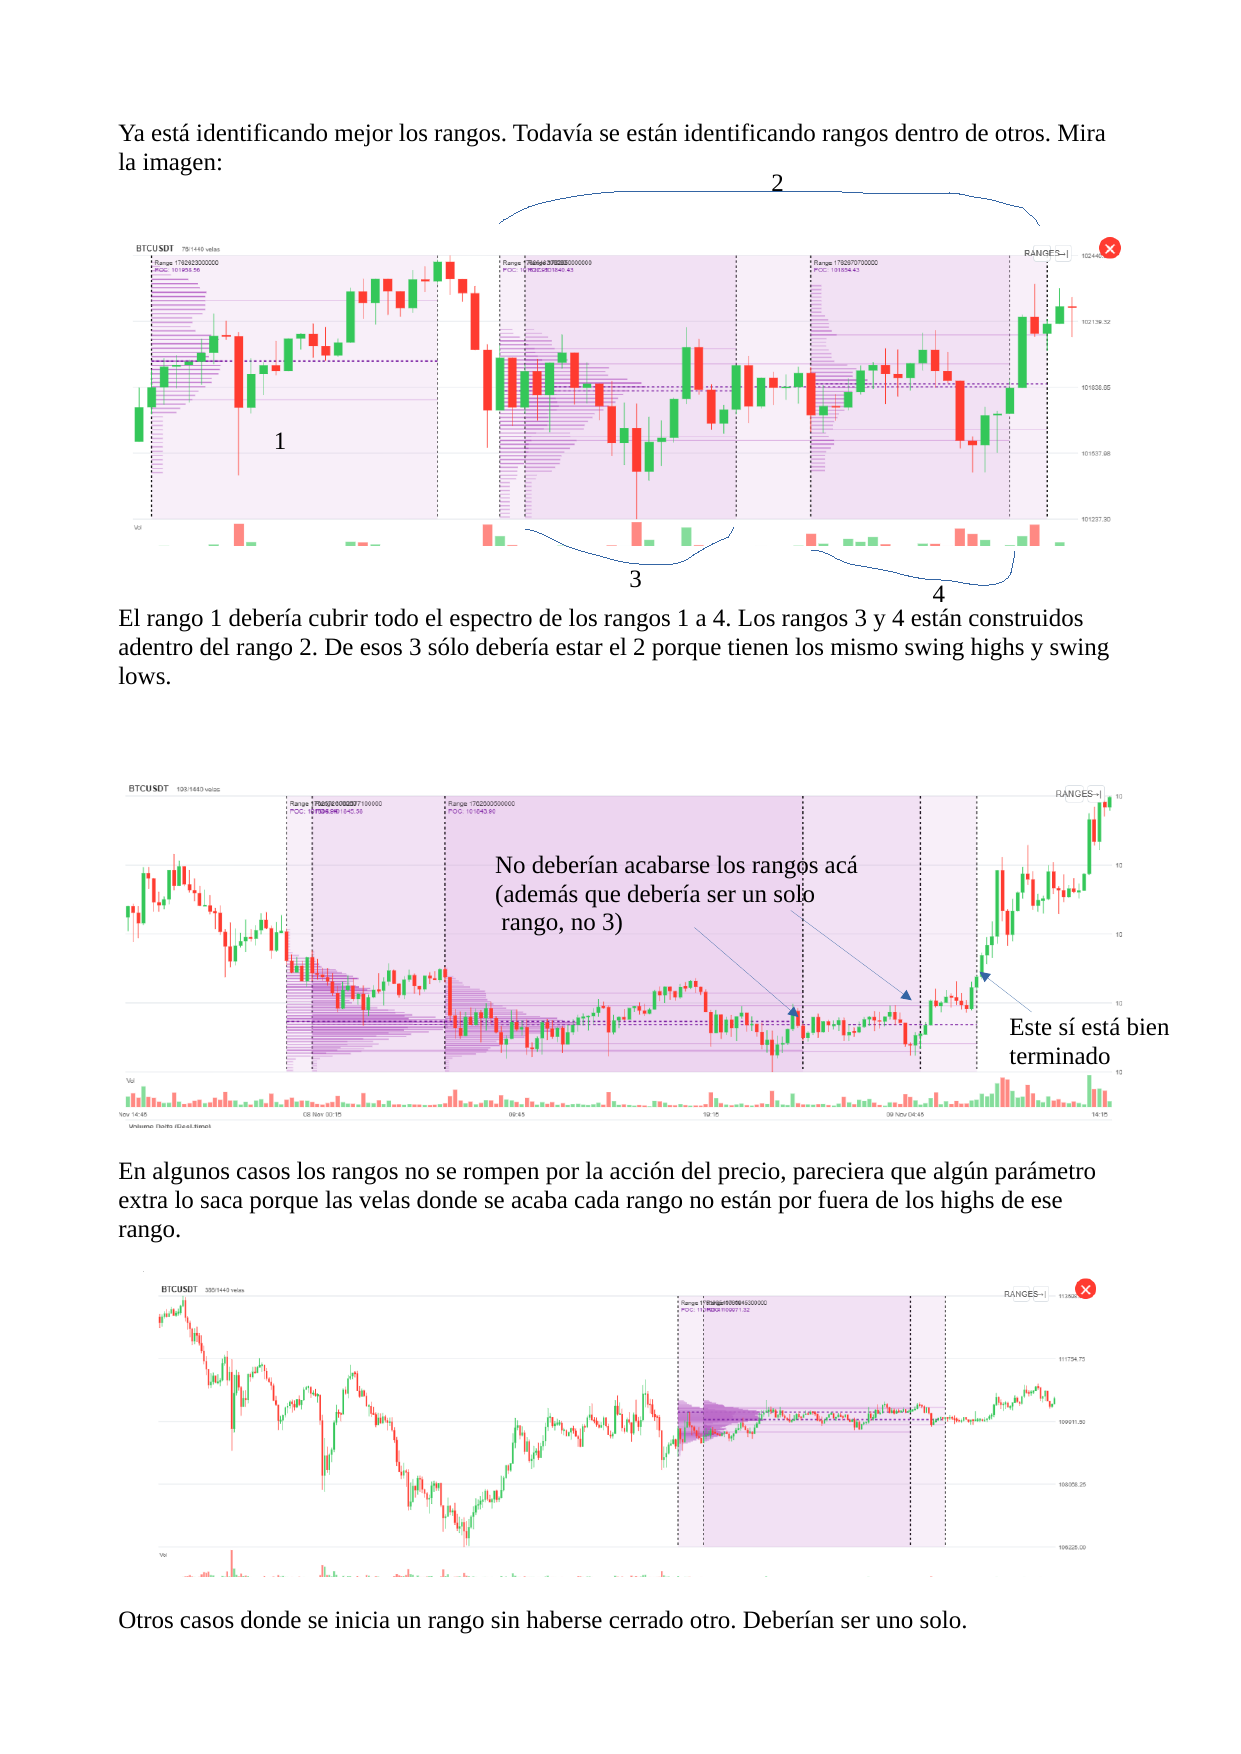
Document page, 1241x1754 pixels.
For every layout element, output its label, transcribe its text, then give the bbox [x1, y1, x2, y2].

text Otros casos donde se inicia un rango sin haberse cerrado otro. Deberían ser uno solo. [118, 1605, 1122, 1634]
text En algunos casos los rangos no se rompen por la acción del precio, pareciera que algún parámetro extra lo saca porque las velas donde se acaba cada rango no están por fuera de los highs de ese rango. [118, 1156, 1122, 1243]
text El rango 1 debería cubrir todo el espectro de los rangos 1 a 4. Los rangos 3 y 4 están construidos adentro del rango 2. De esos 3 sólo debería estar el 2 porque tienen los mismo swing highs y swing lows. [118, 603, 1122, 689]
picture [118, 775, 1123, 1128]
picture [118, 233, 1123, 546]
text Ya está identificando mejor los rangos. Todavía se están identificando rangos dentro de otros. Mira la imagen: [118, 118, 1122, 176]
picture [143, 1271, 1098, 1577]
